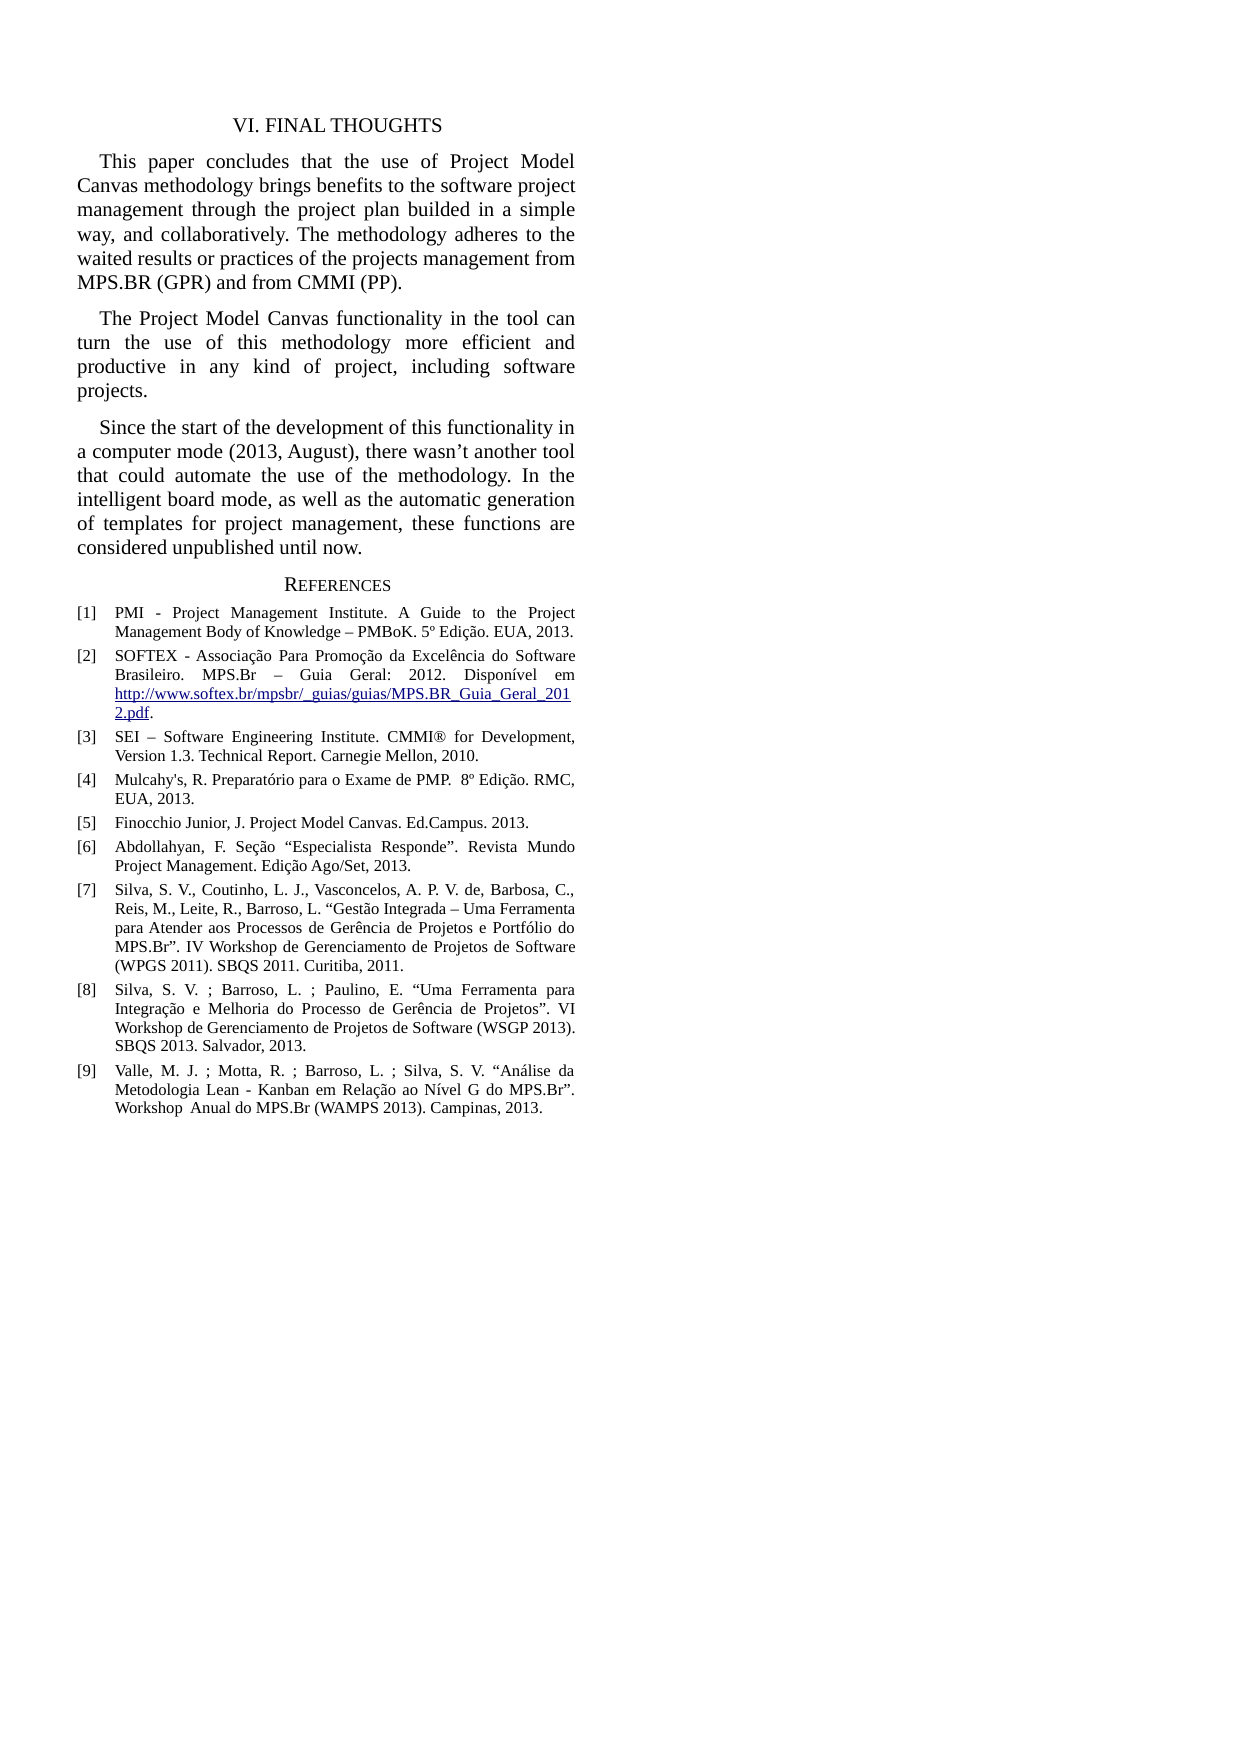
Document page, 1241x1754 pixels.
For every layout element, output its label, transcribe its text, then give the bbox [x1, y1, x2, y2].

text [6] Abdollahyan, F. Seção “Especialista Responde”. Revista Mundo Project Management. Edição Ago/Set, 2013. [77, 838, 576, 875]
text [8] Silva, S. V. ; Barroso, L. ; Paulino, E. “Uma Ferramenta para Integração e Melhoria do Processo de Gerência de Projetos”. VI Workshop de Gerenciamento de Projetos de Software (WSGP 2013). SBQS 2013. Salvador, 2013. [77, 980, 576, 1056]
text [1] PMI - Project Management Institute. A Guide to the Project Management Body of Knowledge – PMBoK. 5º Edição. EUA, 2013. [77, 604, 576, 641]
text The Project Model Canvas functionality in the tool can turn the use of this methodology more efficient and productive in any kind of project, including software projects. [77, 306, 576, 402]
text [2] SOFTEX - Associação Para Promoção da Excelência do Software Brasileiro. MPS.Br – Guia Geral: 2012. Disponível em http://www.softex.br/mpsbr/_guias/guias/MPS.BR_Guia_Geral_2012.pdf. [77, 647, 576, 722]
text VI. FINAL THOUGHTS [77, 113, 576, 137]
subtitle References [77, 571, 576, 596]
text [4] Mulcahy's, R. Preparatório para o Exame de PMP. 8º Edição. RMC, EUA, 2013. [77, 771, 576, 808]
text [9] Valle, M. J. ; Motta, R. ; Barroso, L. ; Silva, S. V. “Análise da Metodologia Lean - Kanban em Relação ao Nível G do MPS.Br”. Workshop Anual do MPS.Br (WAMPS 2013). Campinas, 2013. [77, 1061, 576, 1118]
text [3] SEI – Software Engineering Institute. CMMI® for Development, Version 1.3. Technical Report. Carnegie Mellon, 2010. [77, 727, 576, 765]
text This paper concludes that the use of Project Model Canvas methodology brings benefits to the software project management through the project plan builded in a simple way, and collaboratively. The methodology adheres to the waited results or practices of the projects management from MPS.BR (GPR) and from CMMI (PP). [77, 149, 576, 294]
text Since the start of the development of this functionality in a computer mode (2013, August), there wasn’t another tool that could automate the use of the methodology. In the intelligent board mode, as well as the automatic generation of templates for project management, these functions are considered unpublished until now. [77, 415, 576, 559]
text [7] Silva, S. V., Coutinho, L. J., Vasconcelos, A. P. V. de, Barbosa, C., Reis, M., Leite, R., Barroso, L. “Gestão Integrada – Uma Ferramenta para Atender aos Processos de Gerência de Projetos e Portfólio do MPS.Br”. IV Workshop de Gerenciamento de Projetos de Software (WPGS 2011). SBQS 2011. Curitiba, 2011. [77, 881, 576, 975]
text [5] Finocchio Junior, J. Project Model Canvas. Ed.Campus. 2013. [77, 813, 576, 832]
